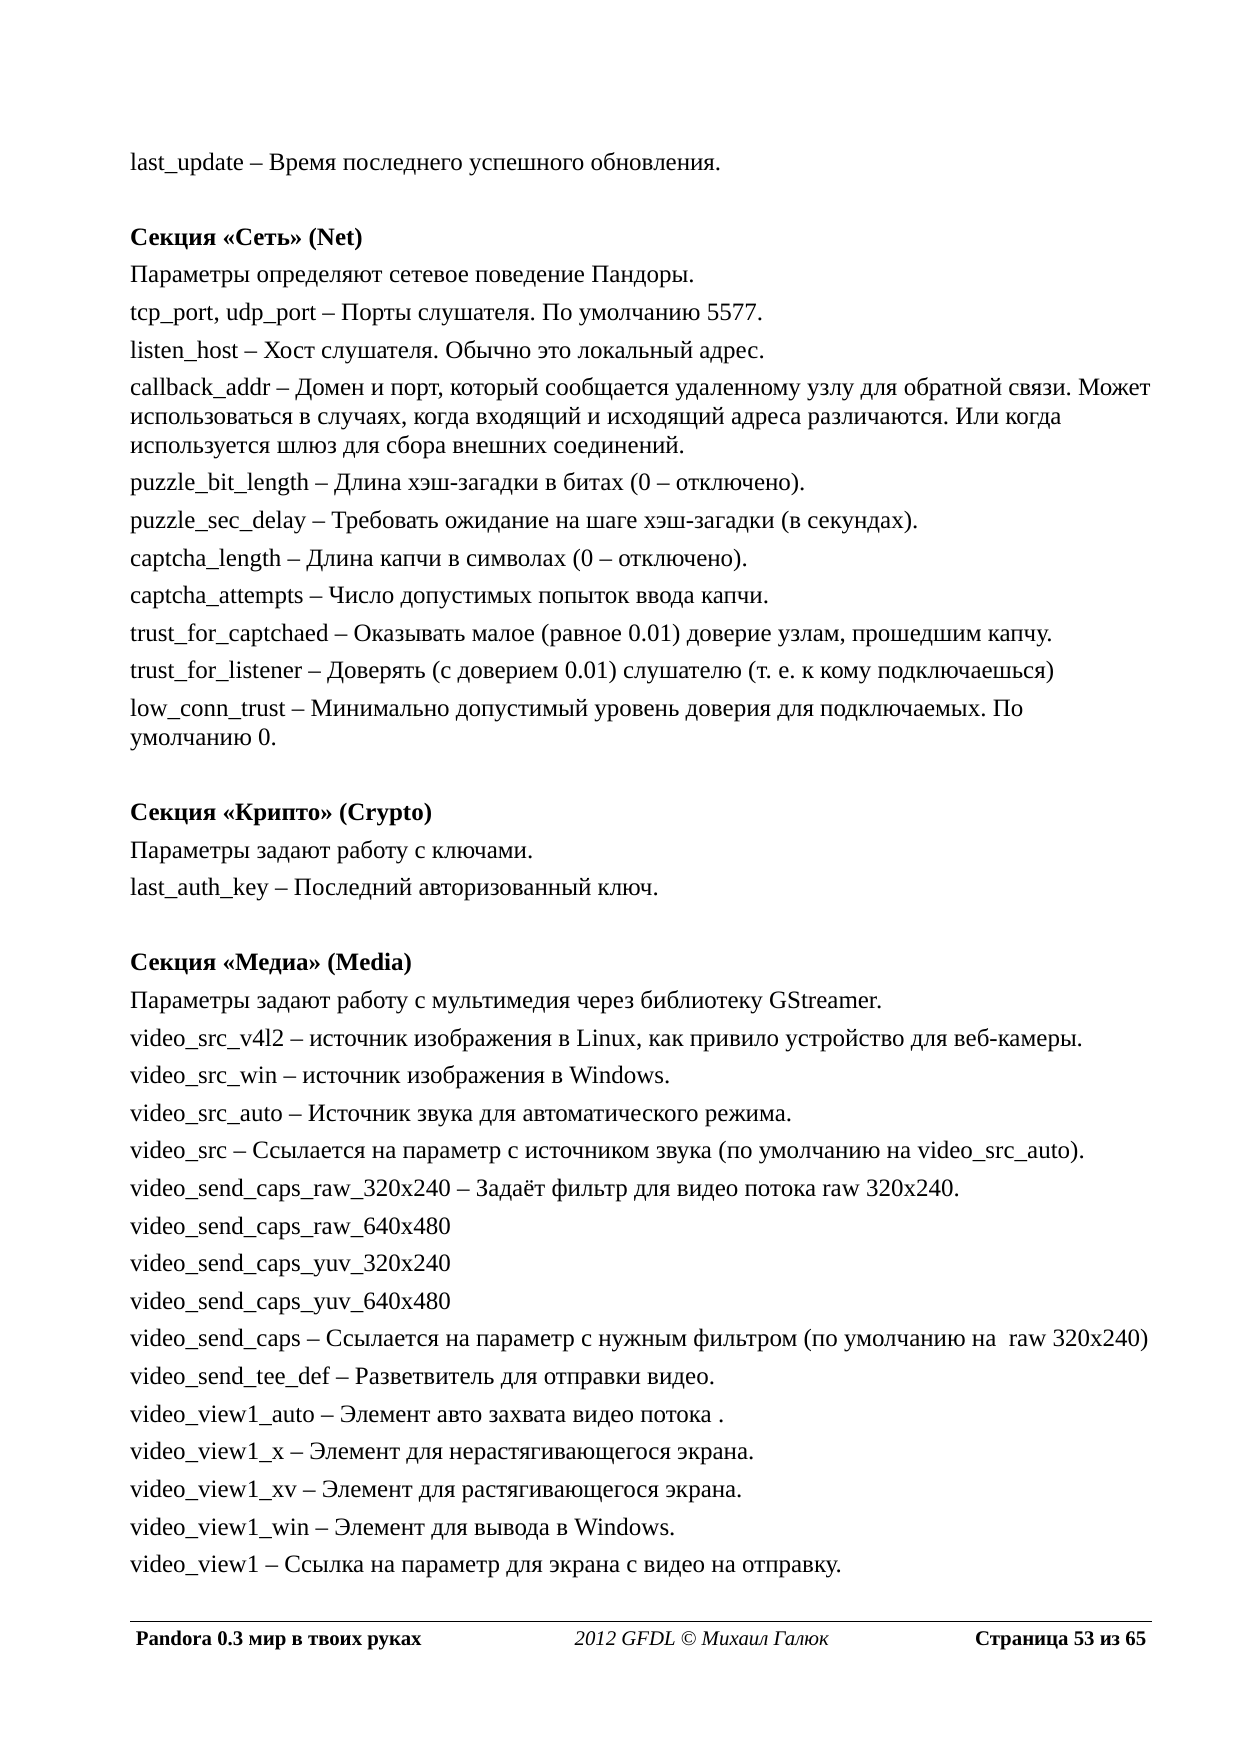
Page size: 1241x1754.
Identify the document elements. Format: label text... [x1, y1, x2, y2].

text listen_host – Хост слушателя. Обычно это локальный адрес. [130, 335, 1152, 363]
text video_send_caps_yuv_640x480 [130, 1286, 1152, 1315]
text puzzle_bit_length – Длина хэш-загадки в битах (0 – отключено). [130, 467, 1152, 496]
text video_view1_win – Элемент для вывода в Windows. [130, 1512, 1152, 1540]
text video_src_auto – Источник звука для автоматического режима. [130, 1098, 1152, 1127]
text callback_addr – Домен и порт, который сообщается удаленному узлу для обратной связи. Может использоваться в случаях, когда входящий и исходящий адреса различаются. Или когда используется шлюз для сбора внешних соединений. [130, 372, 1152, 459]
text Параметры определяют сетевое поведение Пандоры. [130, 259, 1152, 288]
text tcp_port, udp_port – Порты слушателя. По умолчанию 5577. [130, 297, 1152, 326]
text last_update – Время последнего успешного обновления. [130, 147, 1152, 176]
text Секция «Крипто» (Crypto) [130, 797, 1152, 826]
text video_send_caps_yuv_320x240 [130, 1248, 1152, 1277]
text captcha_length – Длина капчи в символах (0 – отключено). [130, 543, 1152, 571]
text video_send_caps_raw_320x240 – Задаёт фильтр для видео потока raw 320x240. [130, 1173, 1152, 1202]
text video_view1_xv – Элемент для растягивающегося экрана. [130, 1474, 1152, 1503]
text trust_for_captchaed – Оказывать малое (равное 0.01) доверие узлам, прошедшим капчу. [130, 618, 1152, 647]
text low_conn_trust – Минимально допустимый уровень доверия для подключаемых. По умолчанию 0. [130, 693, 1152, 751]
text captcha_attempts – Число допустимых попыток ввода капчи. [130, 580, 1152, 609]
text video_view1 – Ссылка на параметр для экрана с видео на отправку. [130, 1549, 1152, 1578]
text Параметры задают работу с мультимедия через библиотеку GStreamer. [130, 985, 1152, 1014]
text trust_for_listener – Доверять (с доверием 0.01) слушателю (т. е. к кому подключаешься) [130, 656, 1152, 684]
text video_send_tee_def – Разветвитель для отправки видео. [130, 1361, 1152, 1390]
text video_src_v4l2 – источник изображения в Linux, как привило устройство для веб-камеры. [130, 1023, 1152, 1051]
text video_view1_x – Элемент для нерастягивающегося экрана. [130, 1436, 1152, 1465]
text puzzle_sec_delay – Требовать ожидание на шаге хэш-загадки (в секундах). [130, 505, 1152, 534]
text video_send_caps_raw_640x480 [130, 1211, 1152, 1239]
text Секция «Медиа» (Media) [130, 947, 1152, 976]
text video_send_caps – Ссылается на параметр с нужным фильтром (по умолчанию на raw 320x240) [130, 1323, 1152, 1352]
text video_src – Ссылается на параметр с источником звука (по умолчанию на video_src_auto). [130, 1136, 1152, 1164]
text Секция «Сеть» (Net) [130, 222, 1152, 251]
text video_src_win – источник изображения в Windows. [130, 1060, 1152, 1089]
text video_view1_auto – Элемент авто захвата видео потока . [130, 1399, 1152, 1427]
text Параметры задают работу с ключами. [130, 835, 1152, 863]
text last_auth_key – Последний авторизованный ключ. [130, 872, 1152, 901]
